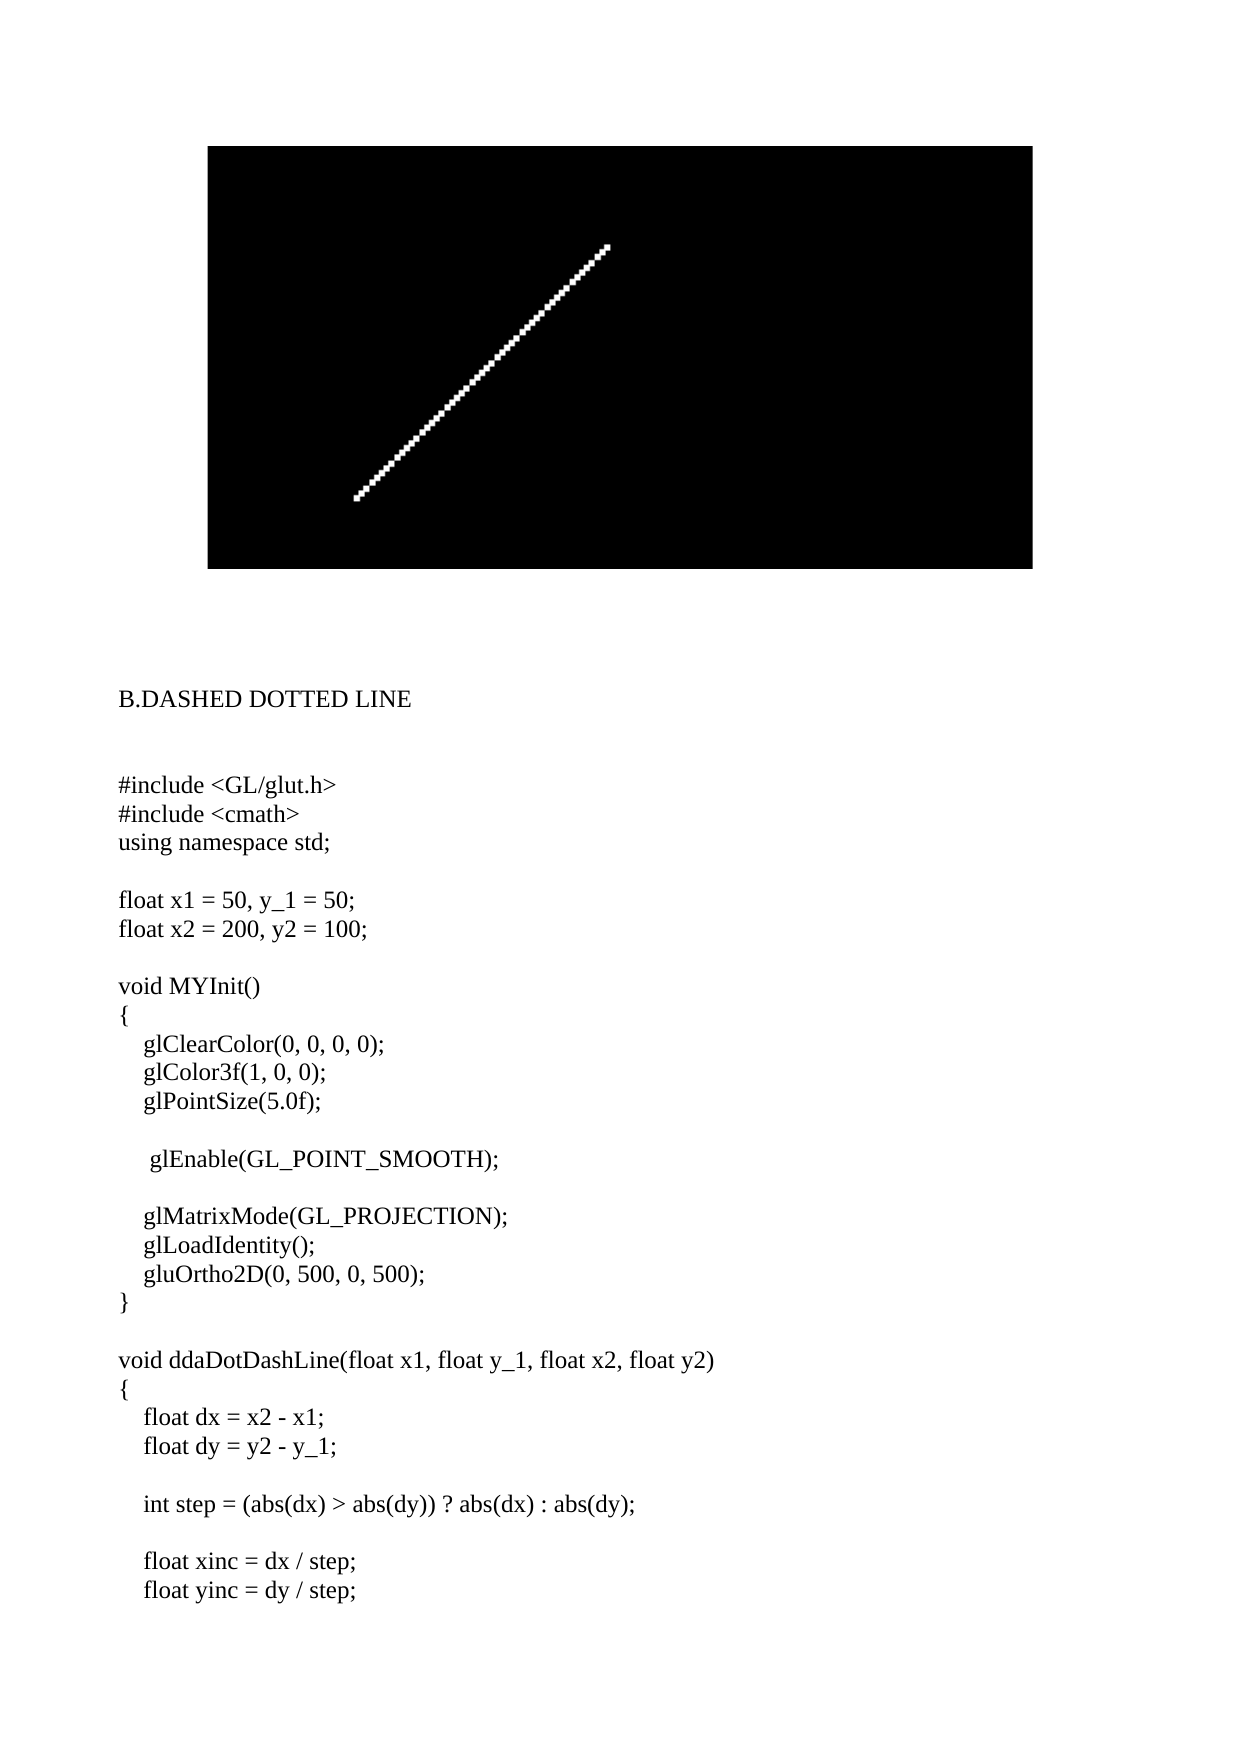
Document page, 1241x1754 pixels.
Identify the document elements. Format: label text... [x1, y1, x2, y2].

text float x1 = 50, y_1 = 50; [118, 885, 1122, 914]
text void ddaDotDashLine(float x1, float y_1, float x2, float y2) [118, 1345, 1122, 1374]
text glClearColor(0, 0, 0, 0); [118, 1029, 1122, 1057]
text float yinc = dy / step; [118, 1575, 1122, 1604]
text float dy = y2 - y_1; [118, 1431, 1122, 1460]
text glEnable(GL_POINT_SMOOTH); [118, 1144, 1122, 1172]
text glMatrixMode(GL_PROJECTION); [118, 1201, 1122, 1230]
text glColor3f(1, 0, 0); [118, 1057, 1122, 1086]
text #include <GL/glut.h> [118, 770, 1122, 799]
text float xinc = dx / step; [118, 1546, 1122, 1575]
picture [207, 146, 1033, 569]
text #include <cmath> [118, 799, 1122, 827]
text glLoadIdentity(); [118, 1230, 1122, 1259]
text gluOrtho2D(0, 500, 0, 500); [118, 1259, 1122, 1287]
text using namespace std; [118, 827, 1122, 856]
text int step = (abs(dx) > abs(dy)) ? abs(dx) : abs(dy); [118, 1489, 1122, 1517]
text B.DASHED DOTTED LINE [118, 684, 1122, 712]
text { [118, 1374, 1122, 1402]
text float x2 = 200, y2 = 100; [118, 914, 1122, 942]
text } [118, 1287, 1122, 1316]
text float dx = x2 - x1; [118, 1402, 1122, 1431]
text { [118, 1000, 1122, 1029]
text void MYInit() [118, 971, 1122, 1000]
text glPointSize(5.0f); [118, 1086, 1122, 1115]
